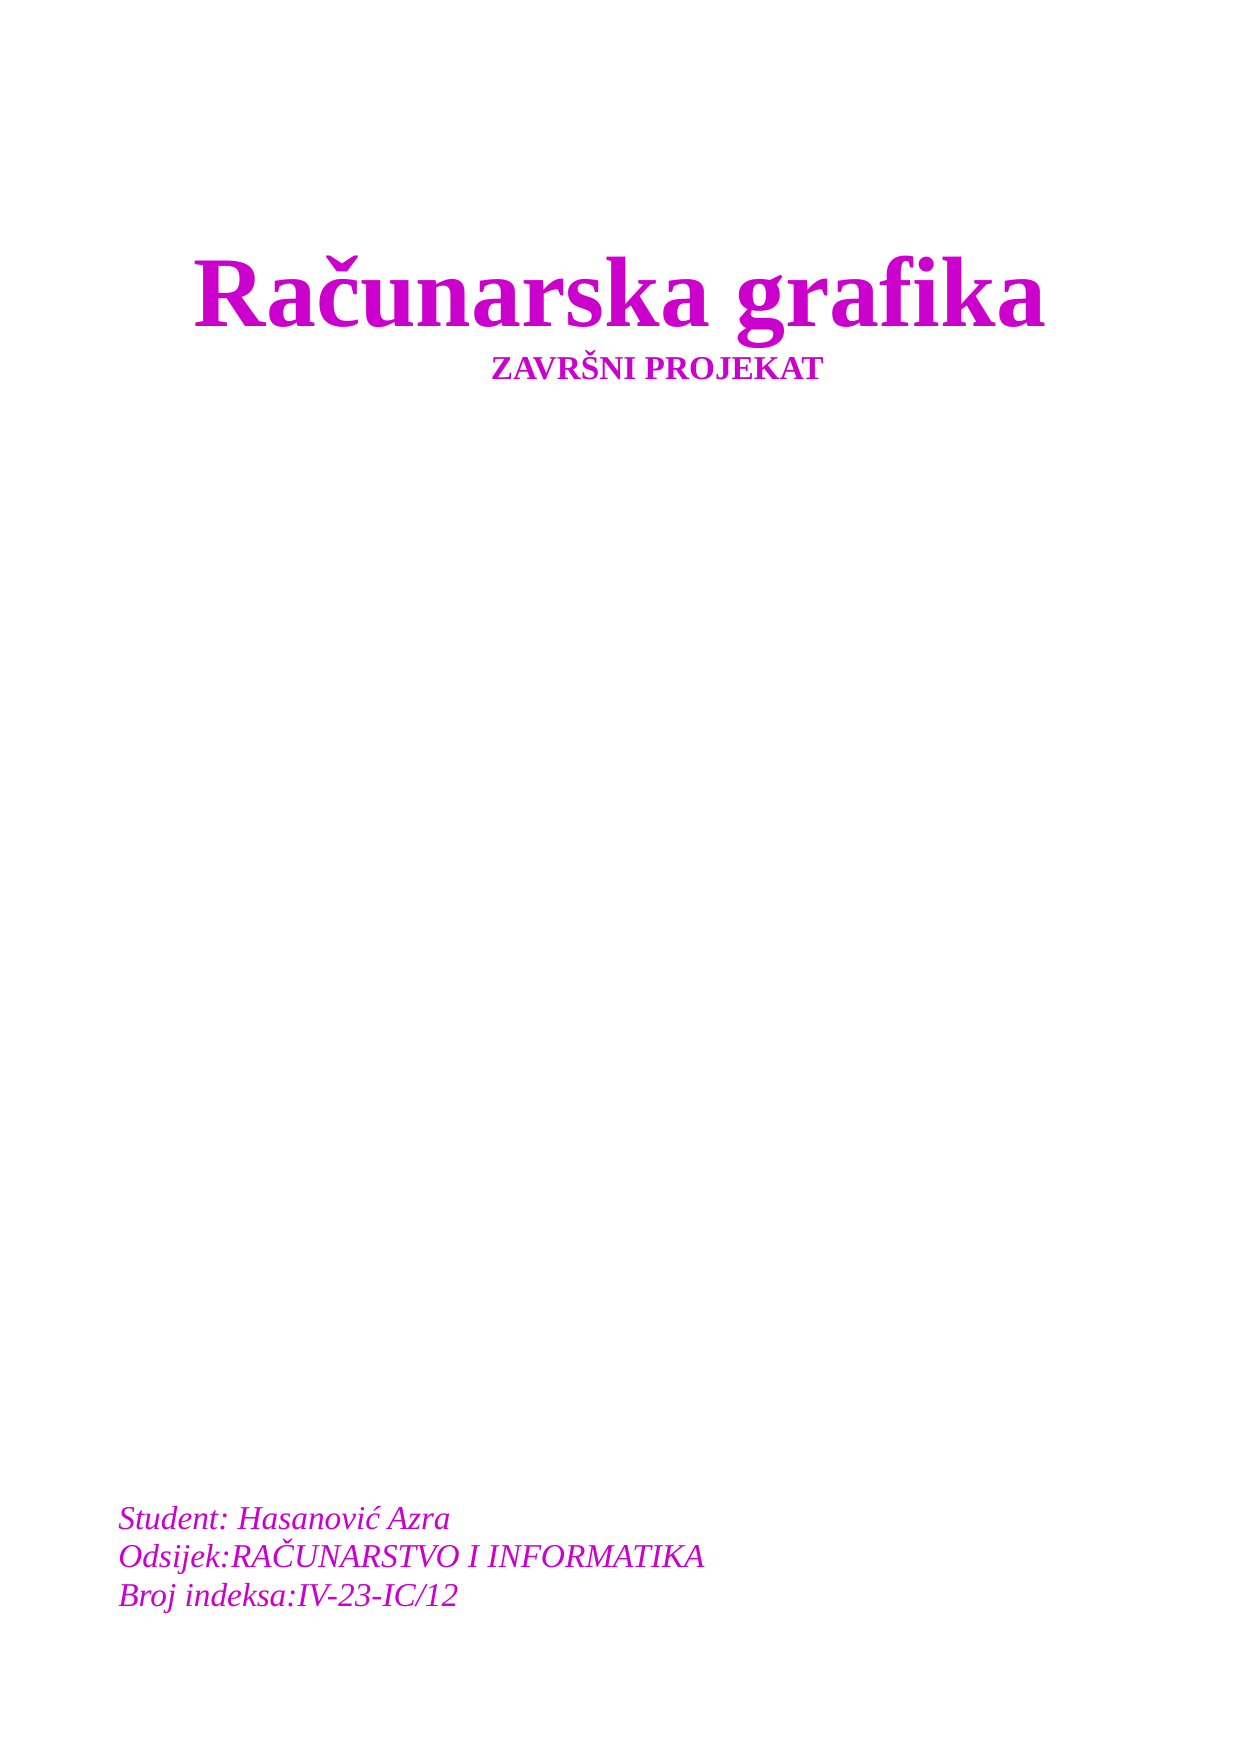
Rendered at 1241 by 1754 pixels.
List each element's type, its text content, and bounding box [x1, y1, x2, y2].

text Odsijek:RAČUNARSTVO I INFORMATIKA [118, 1536, 1122, 1575]
text Student: Hasanović Azra [118, 1498, 1122, 1536]
text ZAVRŠNI PROJEKAT [118, 348, 1122, 386]
text Broj indeksa:IV-23-IC/12 [118, 1575, 1122, 1613]
text Računarska grafika [118, 233, 1122, 348]
